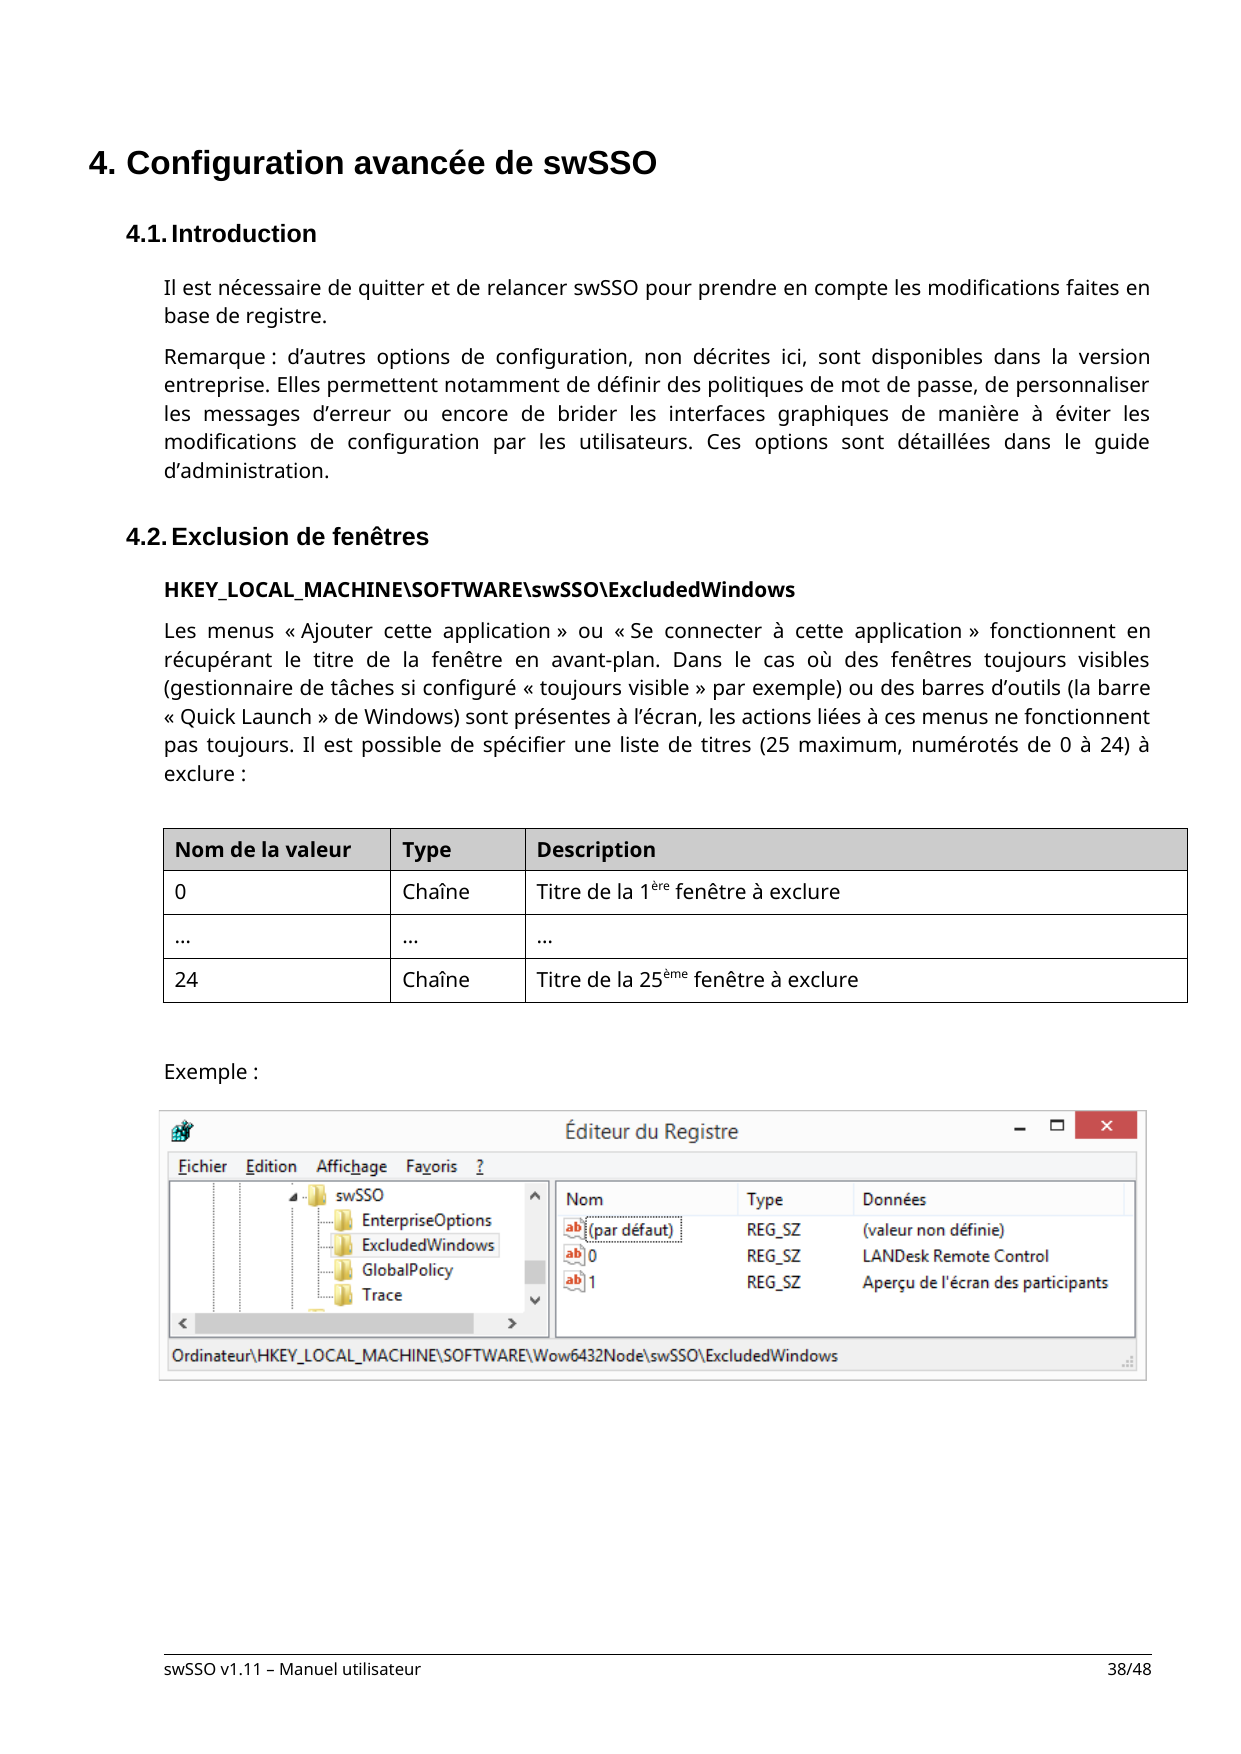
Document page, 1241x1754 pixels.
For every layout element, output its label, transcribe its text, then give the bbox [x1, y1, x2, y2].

table_header Type [391, 829, 525, 870]
text HKEY_LOCAL_MACHINE\SOFTWARE\swSSO\ExcludedWindows [164, 576, 1152, 604]
table_cell Chaîne [391, 959, 525, 1002]
table_cell … [526, 915, 1187, 958]
text Exemple : [164, 1057, 1152, 1085]
table_cell 24 [164, 959, 390, 1002]
table_cell Titre de la 25ème fenêtre à exclure [526, 959, 1187, 1002]
text Il est nécessaire de quitter et de relancer swSSO pour prendre en compte les modifications faites en base de registre. [164, 273, 1152, 330]
subtitle Exclusion de fenêtres [126, 522, 1152, 551]
table_header Description [526, 829, 1187, 870]
picture [158, 1110, 1147, 1381]
table_cell Chaîne [391, 871, 525, 914]
subtitle Configuration avancée de swSSO [89, 143, 1152, 182]
text Les menus « Ajouter cette application » ou « Se connecter à cette application » fonctionnent en récupérant le titre de la fenêtre en avant-plan. Dans le cas où des fenêtres toujours visibles (gestionnaire de tâches si configuré « toujours visible » par exemple) ou des barres d’outils (la barre « Quick Launch » de Windows) sont présentes à l’écran, les actions liées à ces menus ne fonctionnent pas toujours. Il est possible de spécifier une liste de titres (25 maximum, numérotés de 0 à 24) à exclure : [164, 617, 1152, 787]
text Remarque : d’autres options de configuration, non décrites ici, sont disponibles dans la version entreprise. Elles permettent notamment de définir des politiques de mot de passe, de personnaliser les messages d’erreur ou encore de brider les interfaces graphiques de manière à éviter les modifications de configuration par les utilisateurs. Ces options sont détaillées dans le guide d’administration. [164, 342, 1152, 484]
table_cell … [164, 915, 390, 958]
subtitle Introduction [126, 219, 1152, 248]
table_cell Titre de la 1ère fenêtre à exclure [526, 871, 1187, 914]
table_header Nom de la valeur [164, 829, 390, 870]
table_cell 0 [164, 871, 390, 914]
table_cell … [391, 915, 525, 958]
